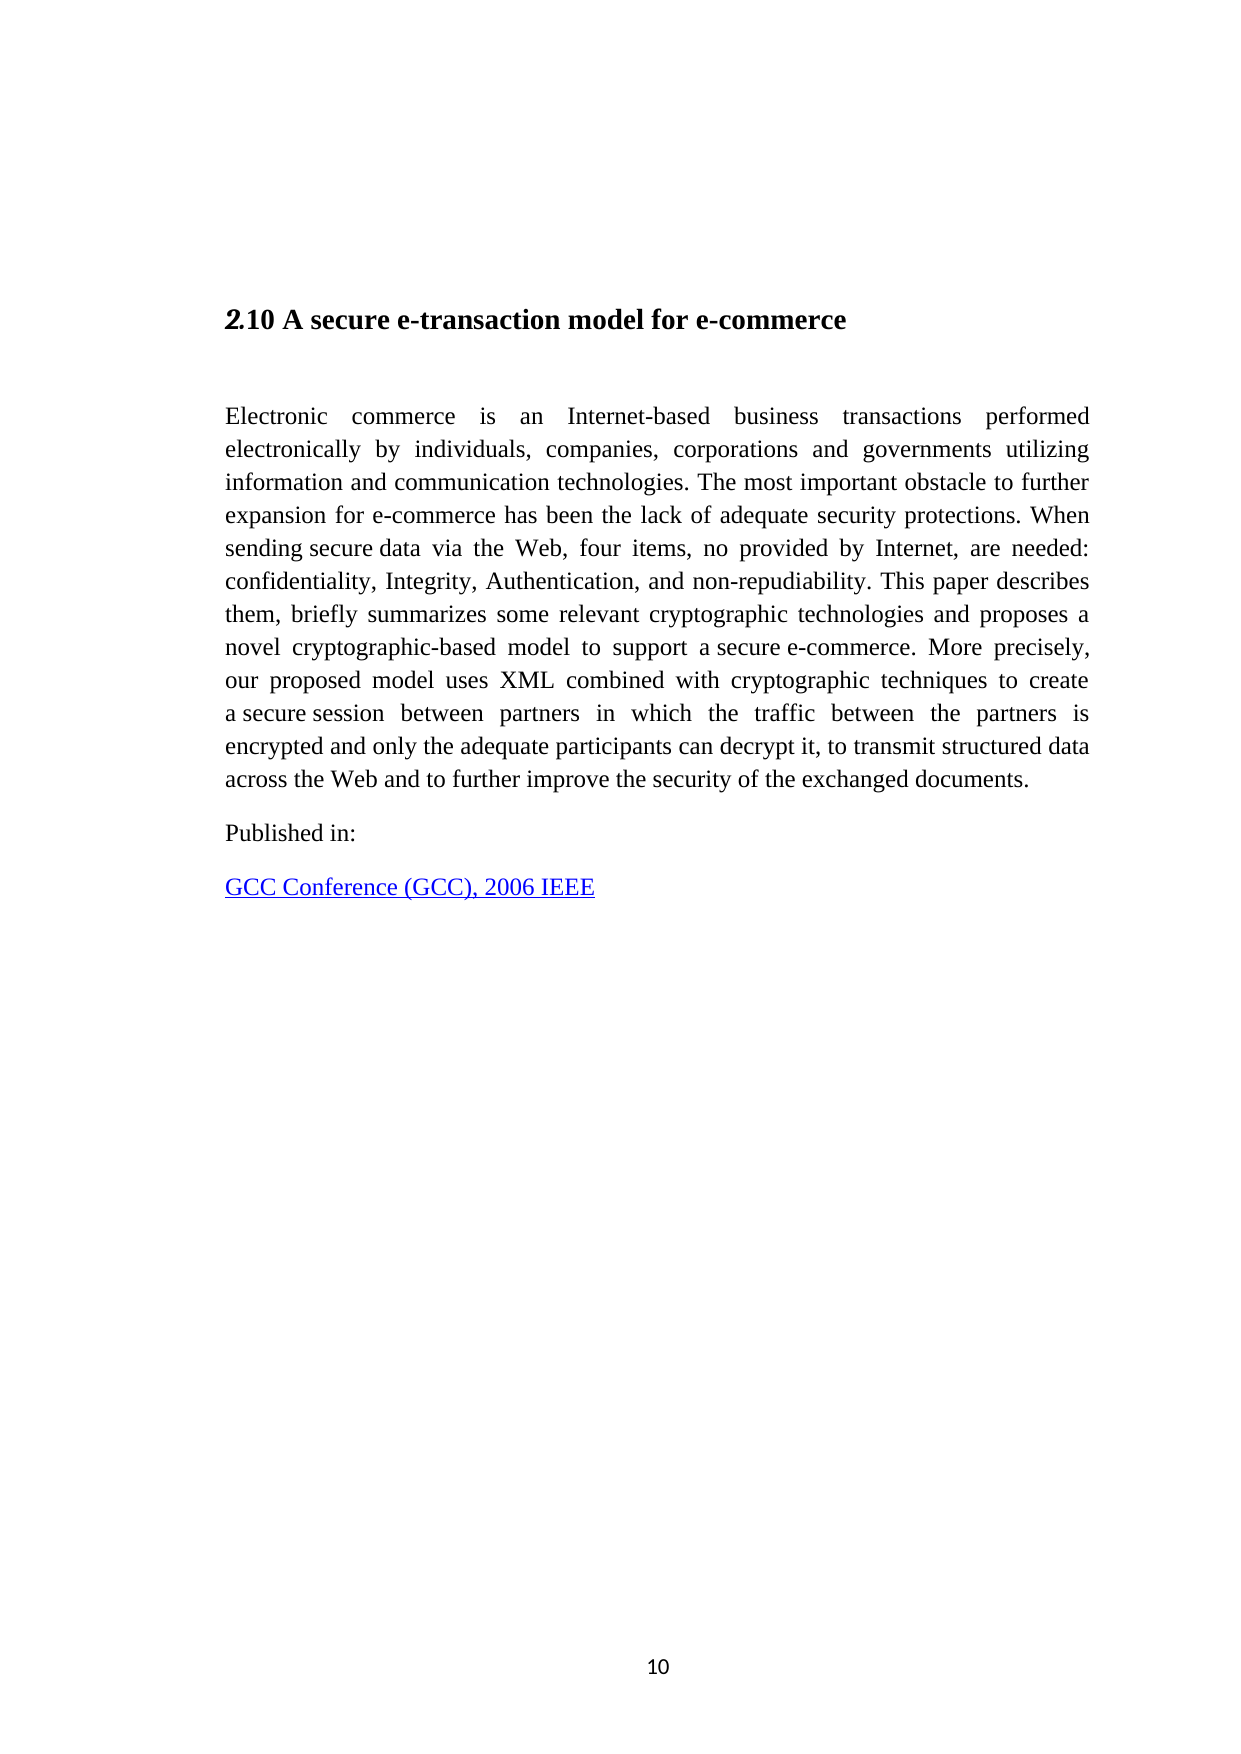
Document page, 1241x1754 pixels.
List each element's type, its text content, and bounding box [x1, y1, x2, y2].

subtitle 2.10 A secure e-transaction model for e-commerce [225, 302, 1090, 337]
text GCC Conference (GCC), 2006 IEEE [225, 872, 1090, 901]
text Published in: [225, 818, 1090, 847]
text Electronic commerce is an Internet-based business transactions performed electronically by individuals, companies, corporations and governments utilizing information and communication technologies. The most important obstacle to further expansion for e-commerce has been the lack of adequate security protections. When sending secure data via the Web, four items, no provided by Internet, are needed: confidentiality, Integrity, Authentication, and non-repudiability. This paper describes them, briefly summarizes some relevant cryptographic technologies and proposes a novel cryptographic-based model to support a secure e-commerce. More precisely, our proposed model uses XML combined with cryptographic techniques to create a secure session between partners in which the traffic between the partners is encrypted and only the adequate participants can decrypt it, to transmit structured data across the Web and to further improve the security of the exchanged documents. [225, 401, 1090, 793]
